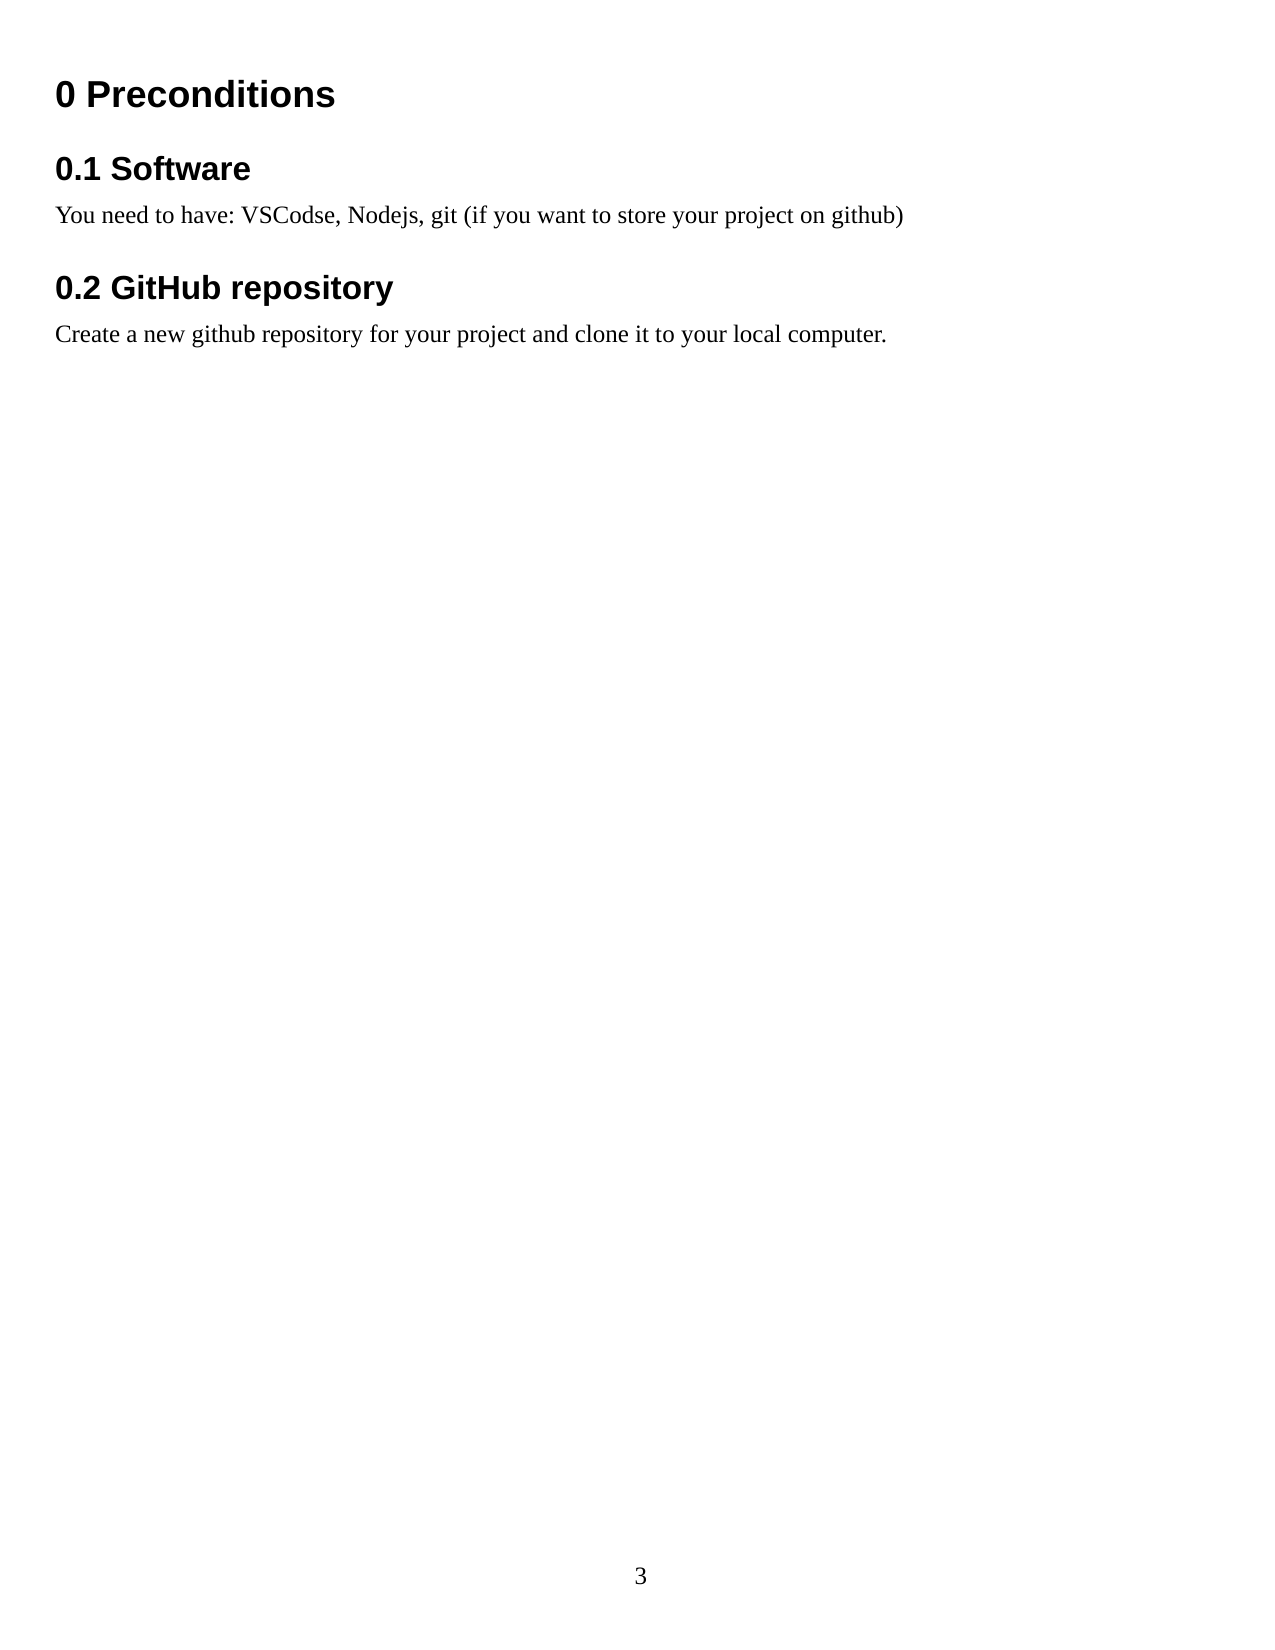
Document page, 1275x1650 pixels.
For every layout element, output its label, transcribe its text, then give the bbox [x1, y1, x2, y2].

text Create a new github repository for your project and clone it to your local computer. [55, 319, 1227, 348]
subtitle 0.2 GitHub repository [55, 268, 1227, 307]
subtitle 0.1 Software [55, 149, 1227, 187]
text You need to have: VSCodse, Nodejs, git (if you want to store your project on github) [55, 200, 1227, 229]
subtitle 0 Preconditions [55, 73, 1227, 116]
